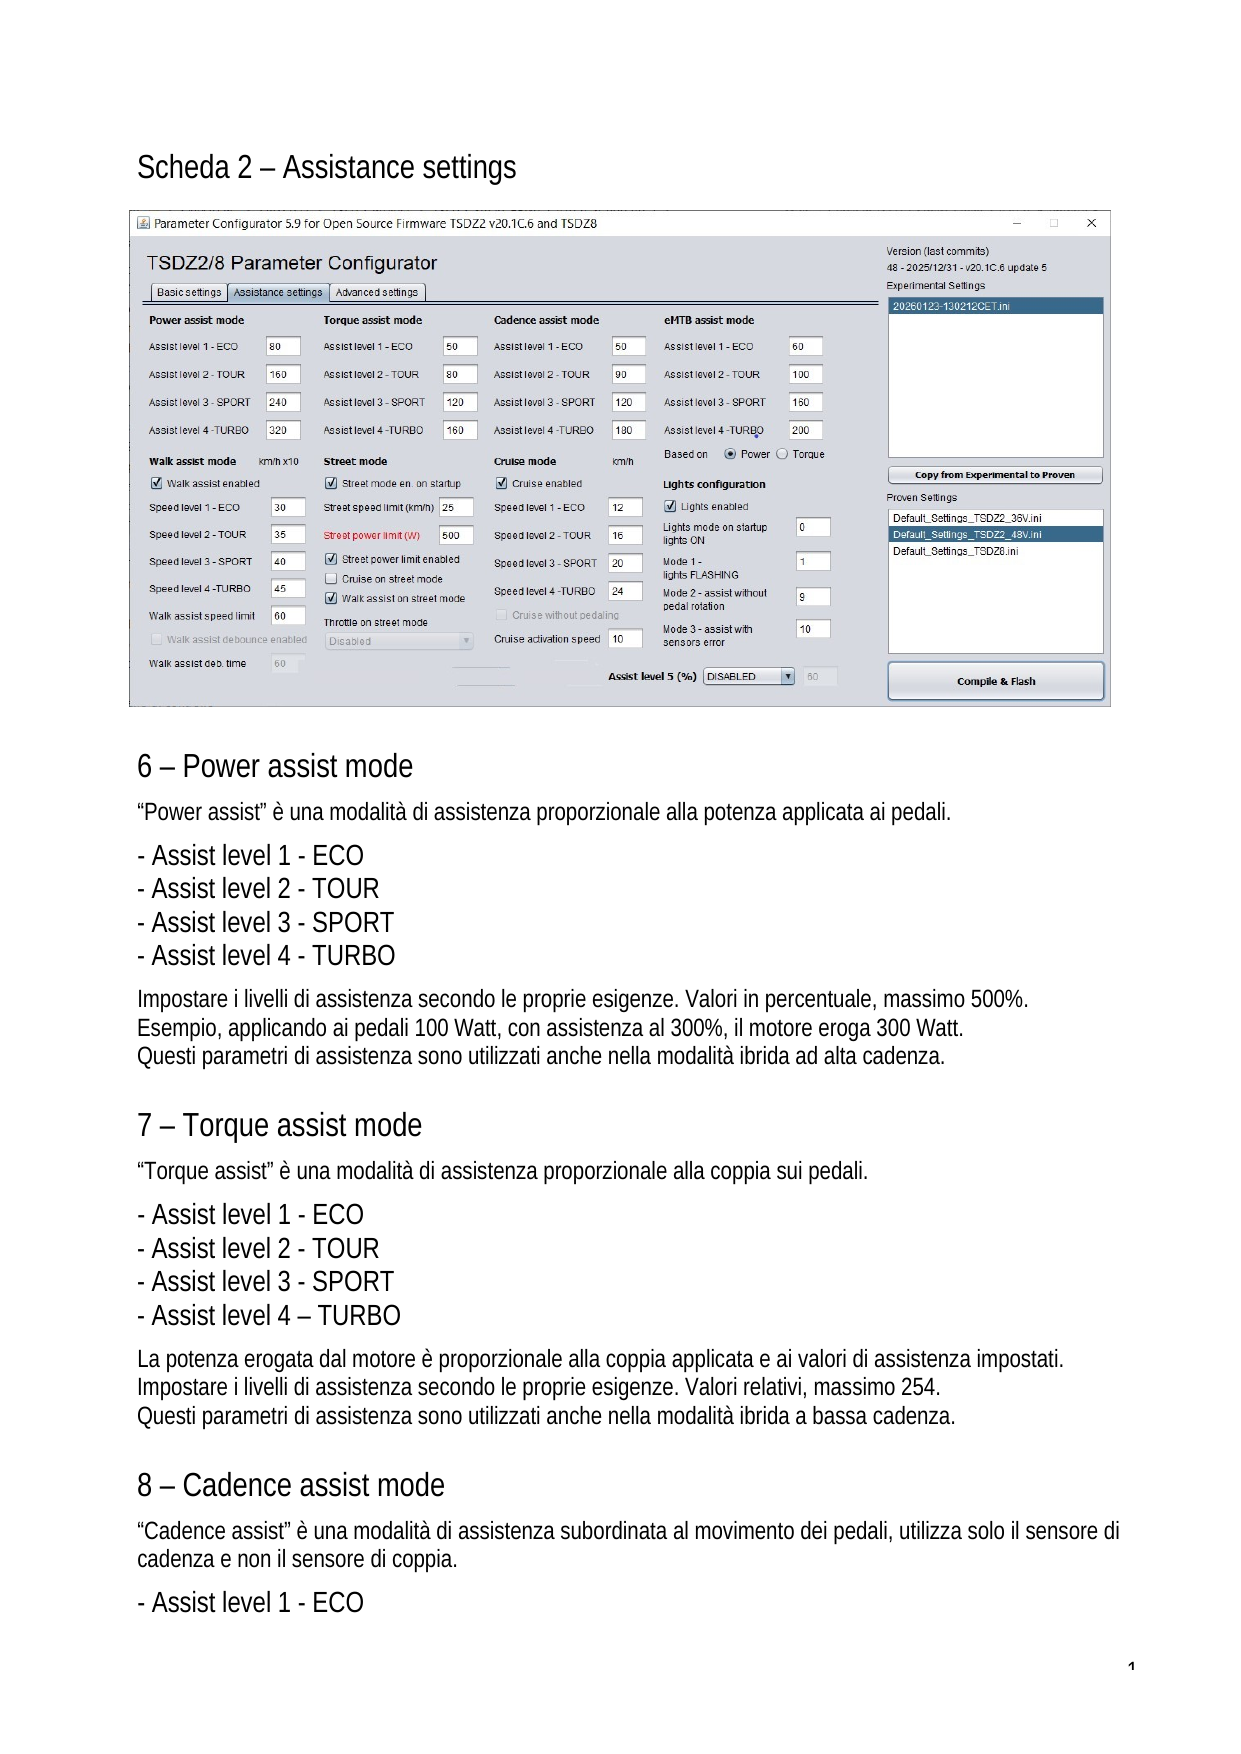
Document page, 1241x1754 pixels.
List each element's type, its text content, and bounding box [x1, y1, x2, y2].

text - Assist level 1 - ECO [137, 1197, 1122, 1231]
text - Assist level 1 - ECO [137, 1585, 1122, 1619]
text 8 – Cadence assist mode [137, 1465, 1122, 1503]
text - Assist level 2 - TOUR [137, 871, 1122, 905]
text - Assist level 4 - TURBO [137, 938, 1122, 972]
text “Power assist” è una modalità di assistenza proporzionale alla potenza applicata ai pedali. [137, 797, 1122, 825]
text 6 – Power assist mode [137, 746, 1122, 784]
picture [131, 211, 1110, 707]
text - Assist level 1 - ECO [137, 838, 1122, 871]
text 7 – Torque assist mode [137, 1105, 1122, 1144]
text Impostare i livelli di assistenza secondo le proprie esigenze. Valori in percentuale, massimo 500%. [137, 984, 1122, 1013]
text “Cadence assist” è una modalità di assistenza subordinata al movimento dei pedali, utilizza solo il sensore di cadenza e non il sensore di coppia. [137, 1516, 1122, 1573]
text Impostare i livelli di assistenza secondo le proprie esigenze. Valori relativi, massimo 254. [137, 1372, 1122, 1401]
text - Assist level 3 - SPORT [137, 1264, 1122, 1298]
text Esempio, applicando ai pedali 100 Watt, con assistenza al 300%, il motore eroga 300 Watt. [137, 1013, 1122, 1041]
text “Torque assist” è una modalità di assistenza proporzionale alla coppia sui pedali. [137, 1156, 1122, 1185]
text La potenza erogata dal motore è proporzionale alla coppia applicata e ai valori di assistenza impostati. [137, 1343, 1122, 1372]
text Questi parametri di assistenza sono utilizzati anche nella modalità ibrida a bassa cadenza. [137, 1401, 1122, 1429]
text Questi parametri di assistenza sono utilizzati anche nella modalità ibrida ad alta cadenza. [137, 1041, 1122, 1070]
text Scheda 2 – Assistance settings [137, 148, 1122, 186]
text - Assist level 2 - TOUR [137, 1231, 1122, 1264]
text - Assist level 4 – TURBO [137, 1298, 1122, 1331]
text - Assist level 3 - SPORT [137, 905, 1122, 938]
